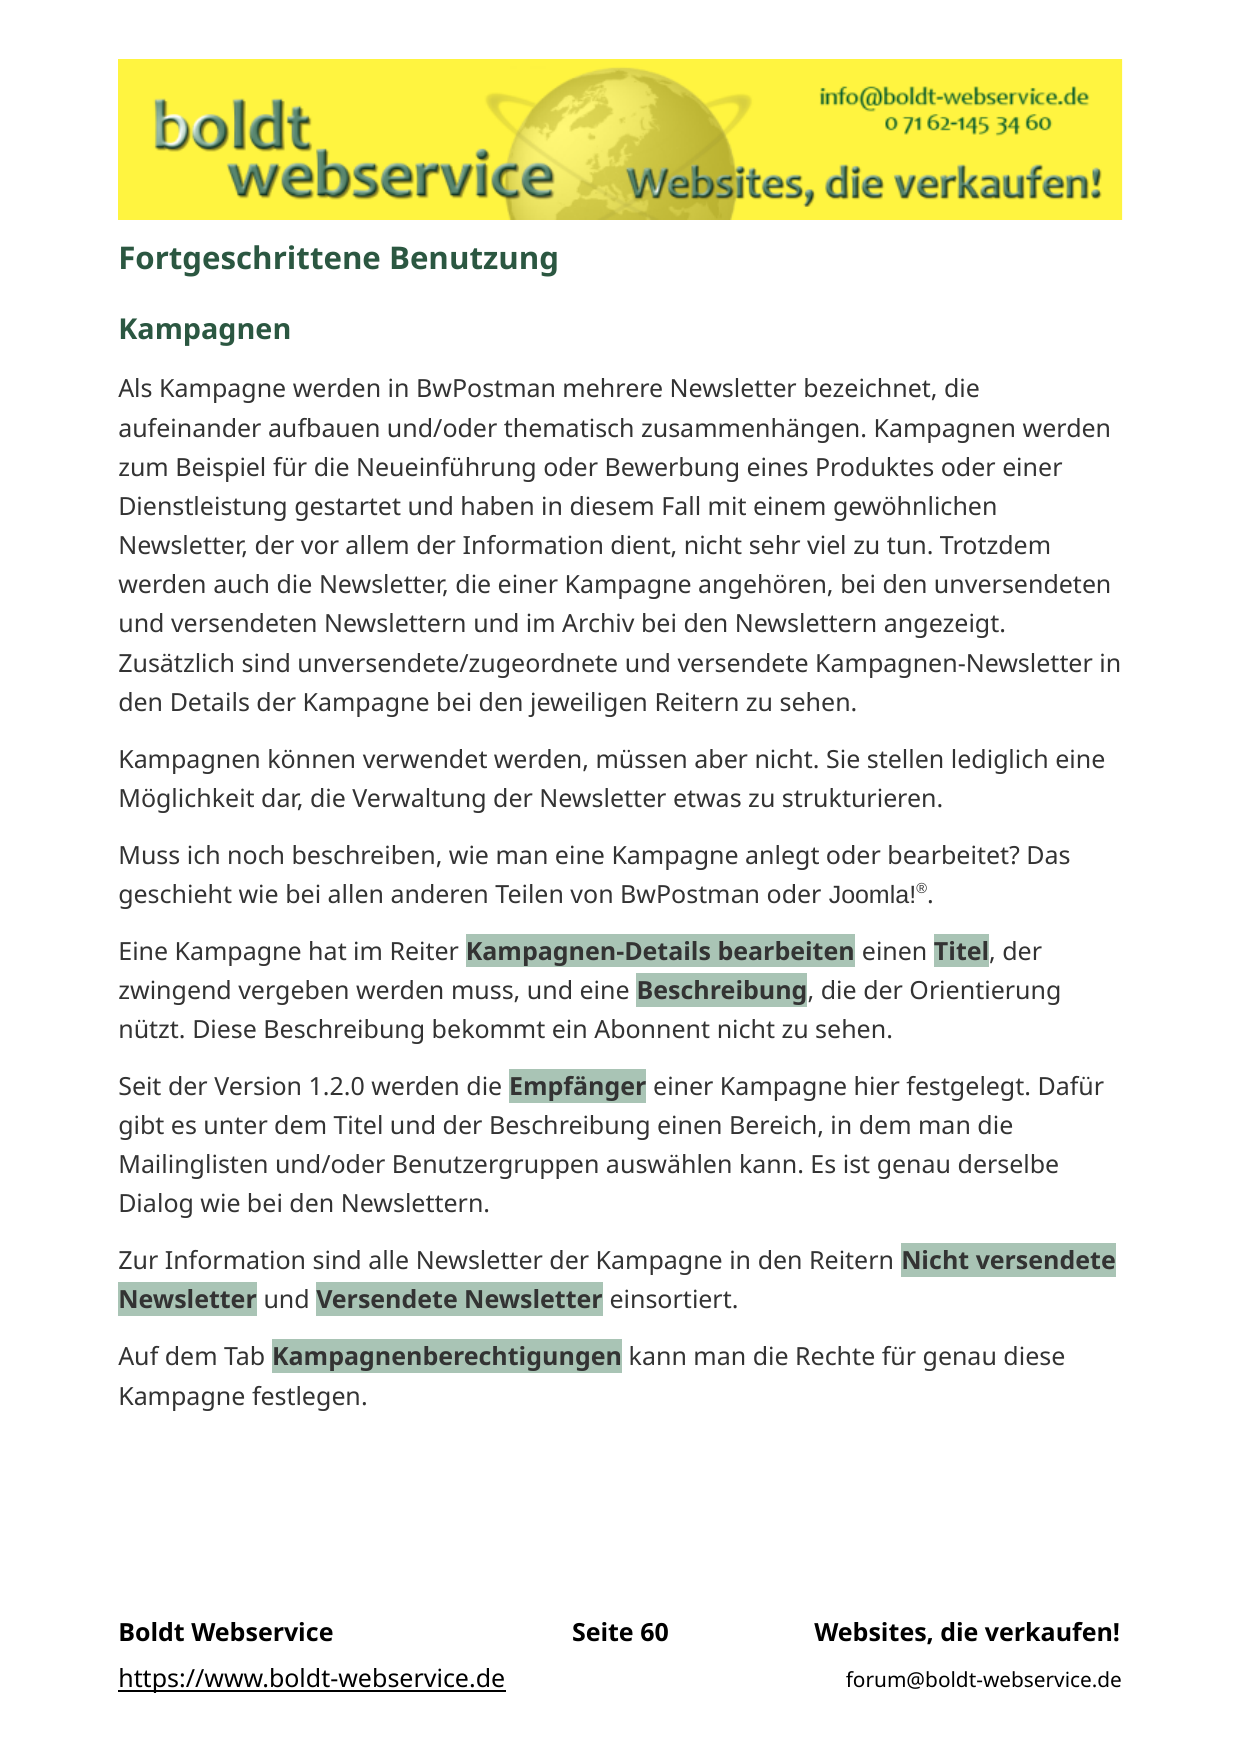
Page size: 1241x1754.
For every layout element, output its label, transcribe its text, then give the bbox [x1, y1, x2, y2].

text Auf dem Tab Kampagnenberechtigungen kann man die Rechte für genau diese Kampagne festlegen. [118, 1339, 1122, 1412]
text Zur Information sind alle Newsletter der Kampagne in den Reitern Nicht versendete Newsletter und Versendete Newsletter einsortiert. [118, 1243, 1122, 1316]
picture [118, 59, 1123, 220]
text Als Kampagne werden in BwPostman mehrere Newsletter bezeichnet, die aufeinander aufbauen und/oder thematisch zusammenhängen. Kampagnen werden zum Beispiel für die Neueinführung oder Bewerbung eines Produktes oder einer Dienstleistung gestartet und haben in diesem Fall mit einem gewöhnlichen Newsletter, der vor allem der Information dient, nicht sehr viel zu tun. Trotzdem werden auch die Newsletter, die einer Kampagne angehören, bei den unversendeten und versendeten Newslettern und im Archiv bei den Newslettern angezeigt. Zusätzlich sind unversendete/zugeordnete und versendete Kampagnen-Newsletter in den Details der Kampagne bei den jeweiligen Reitern zu sehen. [118, 371, 1122, 718]
text Muss ich noch beschreiben, wie man eine Kampagne anlegt oder bearbeitet? Das geschieht wie bei allen anderen Teilen von BwPostman oder Joomla!®. [118, 837, 1122, 911]
text Seit der Version 1.2.0 werden die Empfänger einer Kampagne hier festgelegt. Dafür gibt es unter dem Titel und der Beschreibung einen Bereich, in dem man die Mailinglisten und/oder Benutzergruppen auswählen kann. Es ist genau derselbe Dialog wie bei den Newslettern. [118, 1069, 1122, 1220]
text Eine Kampagne hat im Reiter Kampagnen-Details bearbeiten einen Titel, der zwingend vergeben werden muss, und eine Beschreibung, die der Orientierung nützt. Diese Beschreibung bekommt ein Abonnent nicht zu sehen. [118, 933, 1122, 1046]
text Kampagnen können verwendet werden, müssen aber nicht. Sie stellen lediglich eine Möglichkeit dar, die Verwaltung der Newsletter etwas zu strukturieren. [118, 741, 1122, 814]
subtitle Fortgeschrittene Benutzung [118, 236, 1122, 279]
subtitle Kampagnen [118, 308, 1122, 347]
